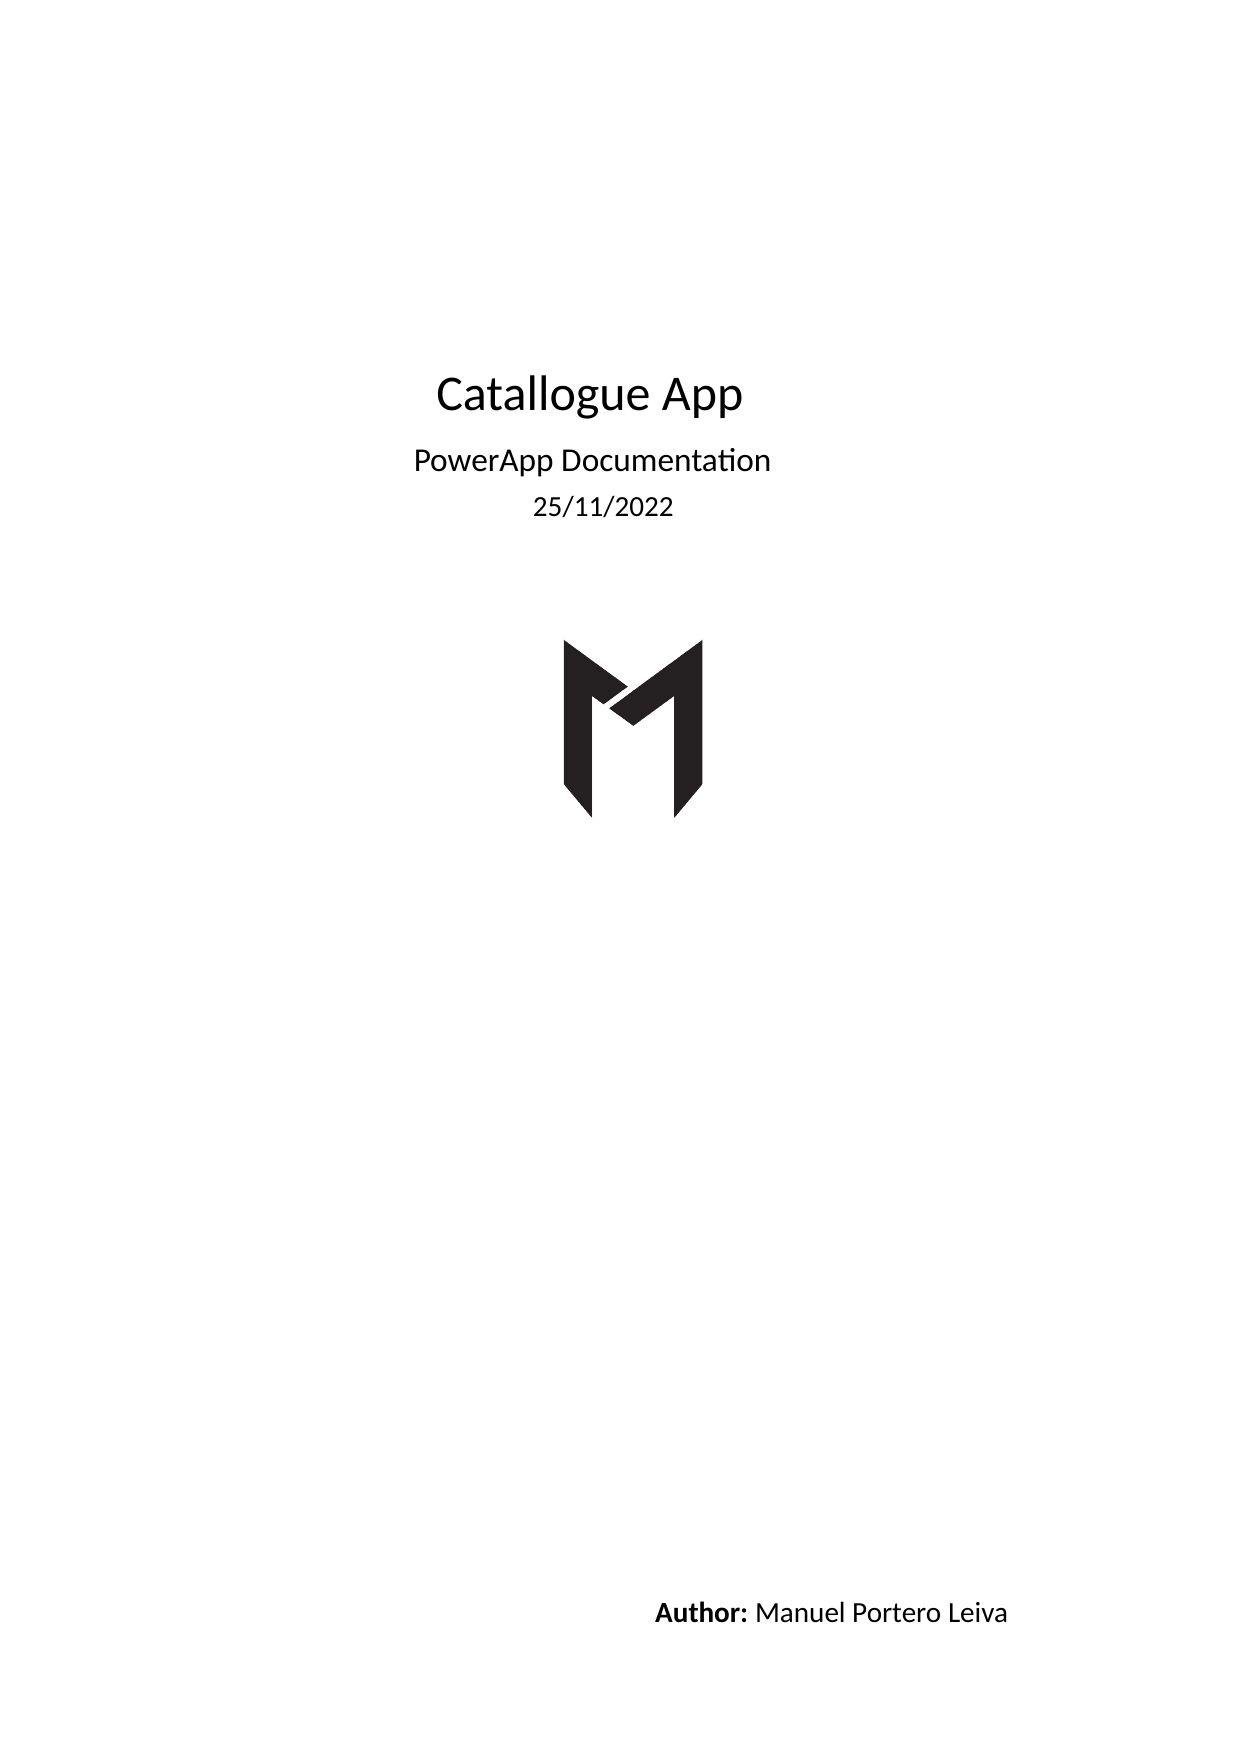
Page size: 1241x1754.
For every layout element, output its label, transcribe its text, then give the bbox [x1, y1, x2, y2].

text Author: Manuel Portero Leiva [118, 1594, 1122, 1629]
picture [563, 639, 703, 818]
text Catallogue App [118, 362, 1122, 423]
text 25/11/2022 [118, 484, 1122, 525]
text PowerApp Documentation [118, 423, 1122, 484]
